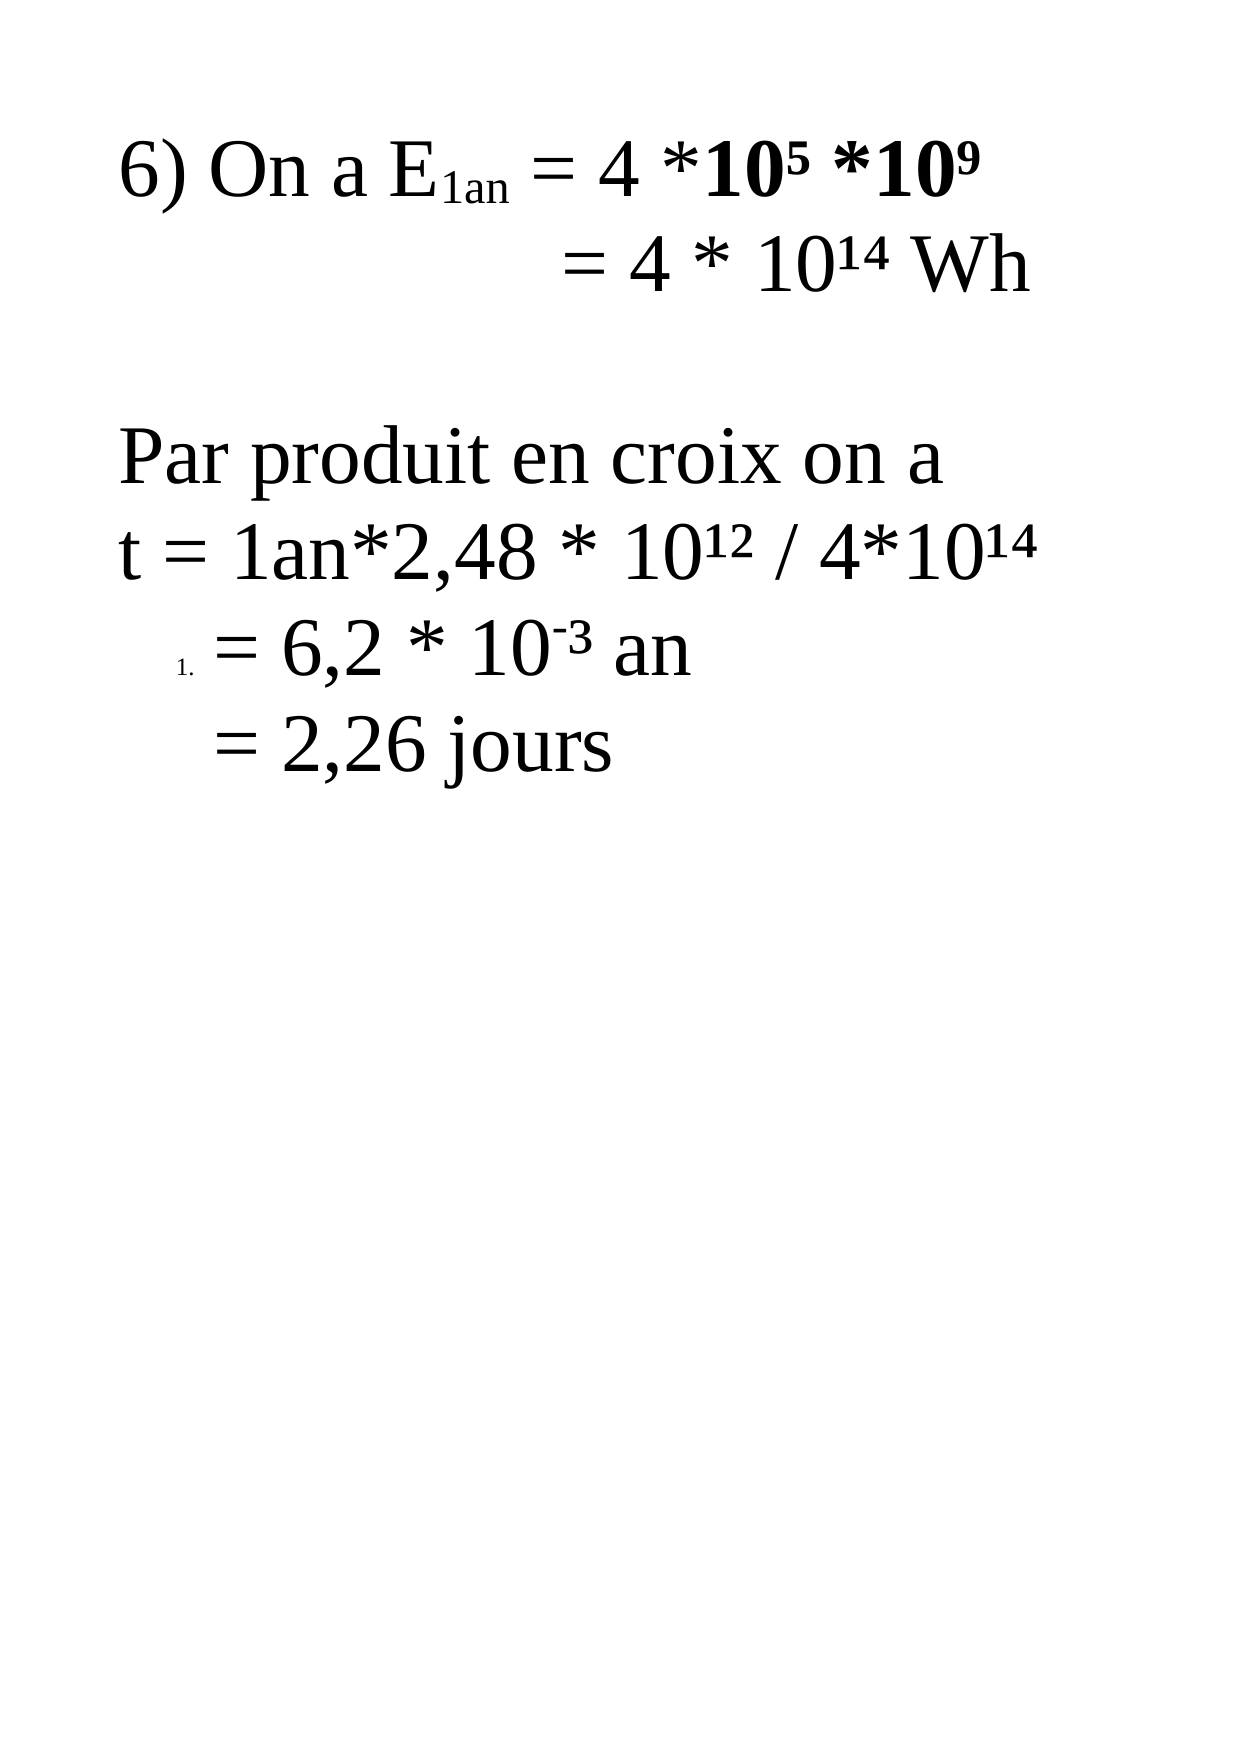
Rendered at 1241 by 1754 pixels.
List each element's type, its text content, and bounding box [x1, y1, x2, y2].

text t = 1an*2,48 * 10¹² / 4*10¹⁴ [118, 501, 1122, 597]
list = 6,2 * 10-³ an [176, 597, 1122, 693]
text = 4 * 10¹⁴ Wh [118, 214, 1122, 310]
list = 2,26 jours [176, 693, 1122, 789]
text 6) On a E1an = 4 *10⁵ *10⁹ [118, 118, 1122, 214]
text Par produit en croix on a [118, 406, 1122, 501]
